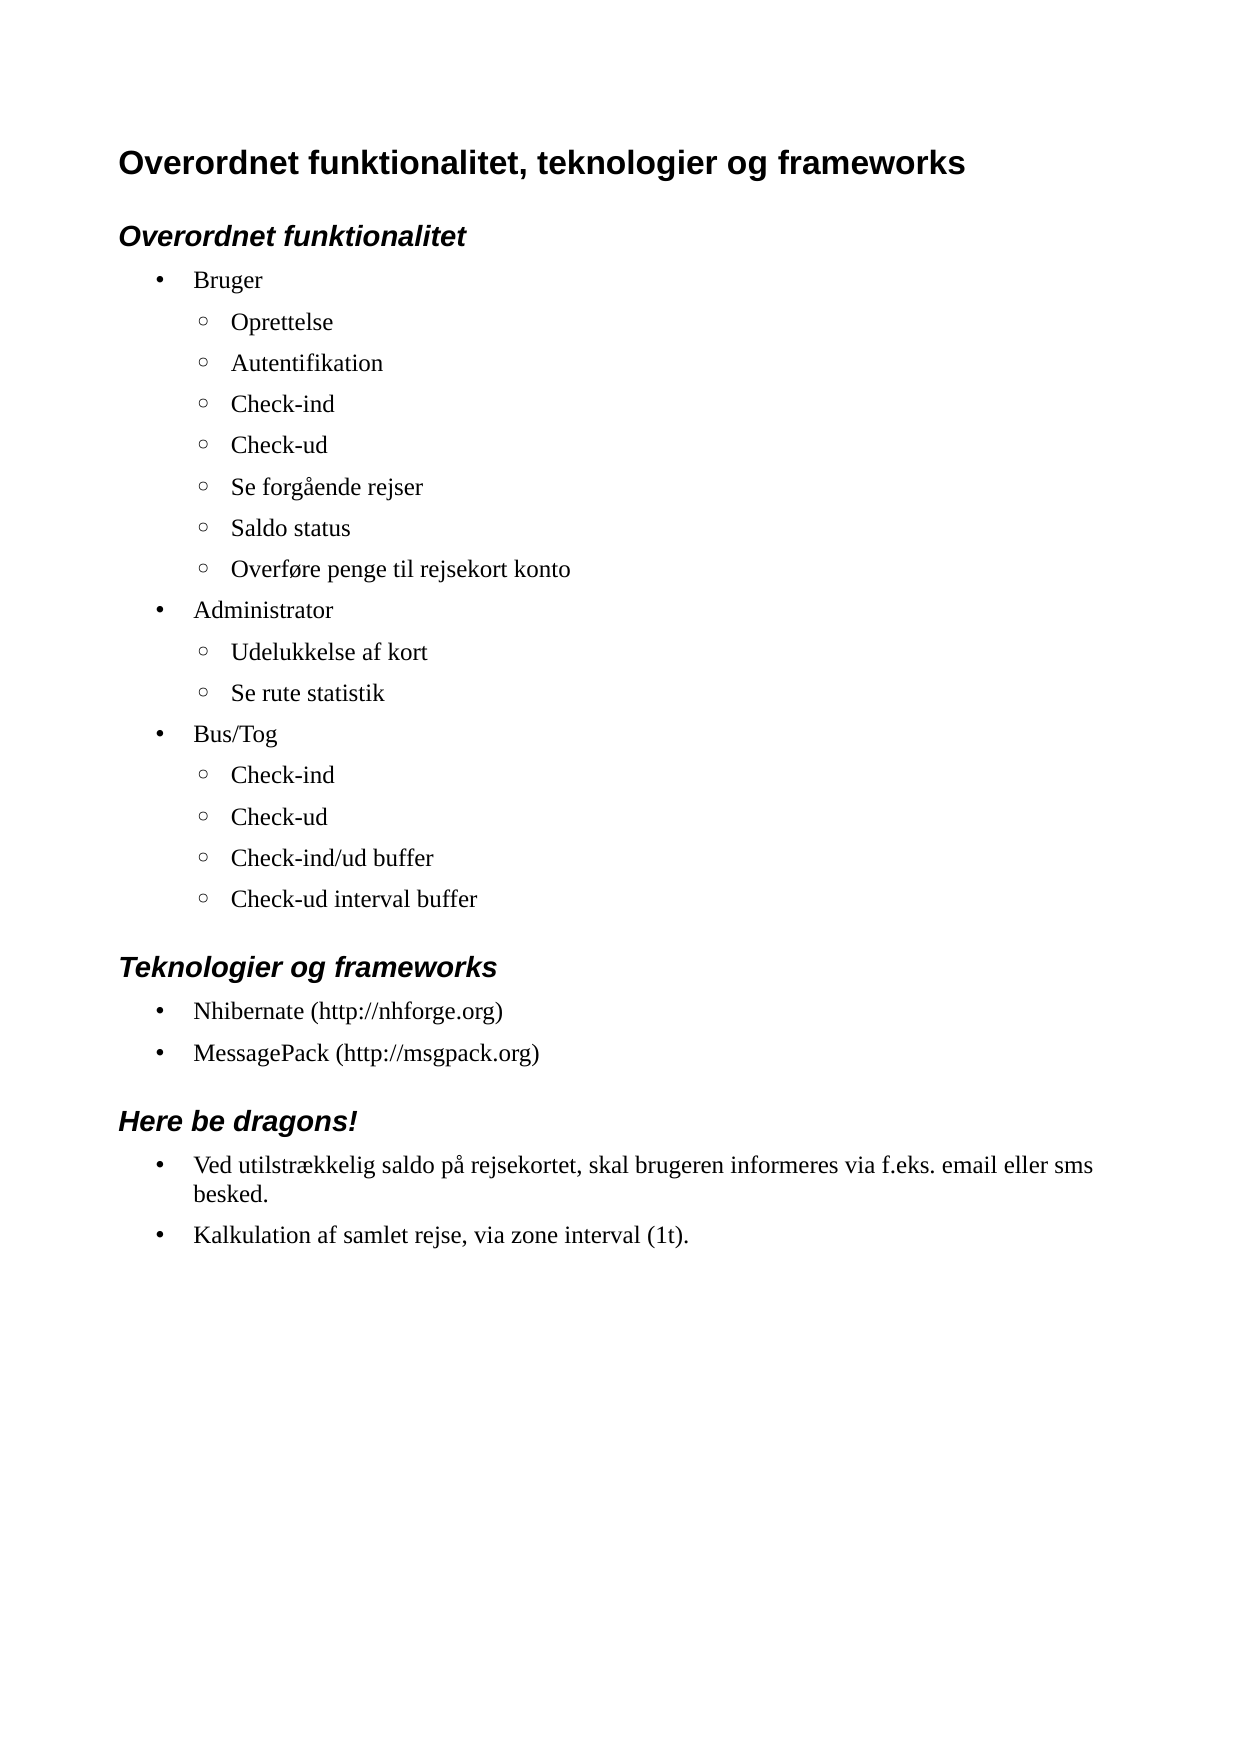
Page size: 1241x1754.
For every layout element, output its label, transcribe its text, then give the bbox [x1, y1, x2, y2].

list Nhibernate (http://nhforge.org) [156, 996, 1122, 1025]
subtitle Here be dragons! [118, 1104, 1122, 1137]
list Se rute statistik [193, 678, 1122, 707]
list Saldo status [193, 513, 1122, 542]
list Check-ind [193, 760, 1122, 789]
list Check-ud [193, 802, 1122, 830]
list Autentifikation [193, 348, 1122, 377]
list Check-ind [193, 389, 1122, 418]
list Overføre penge til rejsekort konto [193, 554, 1122, 583]
subtitle Overordnet funktionalitet, teknologier og frameworks [118, 143, 1122, 182]
list Se forgående rejser [193, 472, 1122, 500]
subtitle Overordnet funktionalitet [118, 219, 1122, 253]
list Ved utilstrækkelig saldo på rejsekortet, skal brugeren informeres via f.eks. email eller sms besked. [156, 1150, 1122, 1207]
list Oprettelse [193, 307, 1122, 335]
list Kalkulation af samlet rejse, via zone interval (1t). [156, 1220, 1122, 1249]
list Bus/Tog [156, 719, 1122, 748]
list Bruger [156, 265, 1122, 294]
list Check-ind/ud buffer [193, 843, 1122, 872]
list Udelukkelse af kort [193, 637, 1122, 665]
list Administrator [156, 595, 1122, 624]
subtitle Teknologier og frameworks [118, 950, 1122, 984]
list MessagePack (http://msgpack.org) [156, 1038, 1122, 1066]
list Check-ud interval buffer [193, 884, 1122, 913]
list Check-ud [193, 430, 1122, 459]
